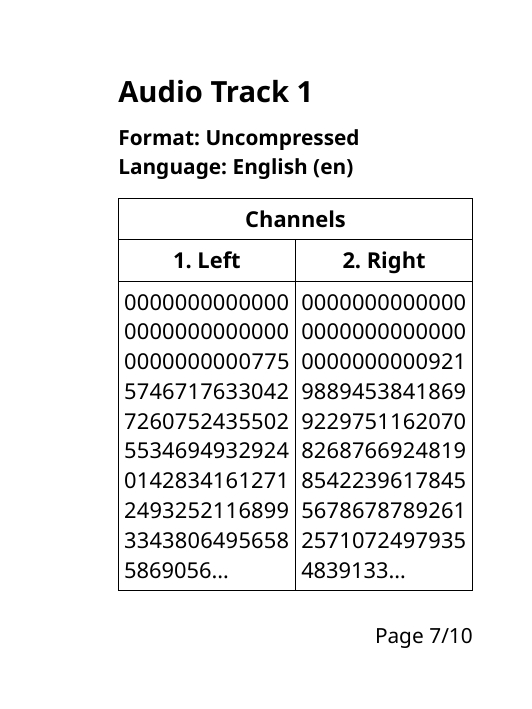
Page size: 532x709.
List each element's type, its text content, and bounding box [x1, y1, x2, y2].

table_cell 0000000000000000000000000000000000009219889453841869922975116207082687669248198542239617845567867878926125710724979354839133… [296, 282, 472, 590]
table_cell 2. Right [296, 240, 472, 281]
subtitle Format: Uncompressed Language: English (en) [118, 123, 472, 180]
table_cell 1. Left [119, 240, 295, 281]
subtitle Audio Track 1 [118, 71, 472, 111]
table_cell 0000000000000000000000000000000000007755746717633042726075243550255346949329240142834161271249325211689933438064956585869056… [119, 282, 295, 590]
table_header Channels [119, 199, 472, 239]
